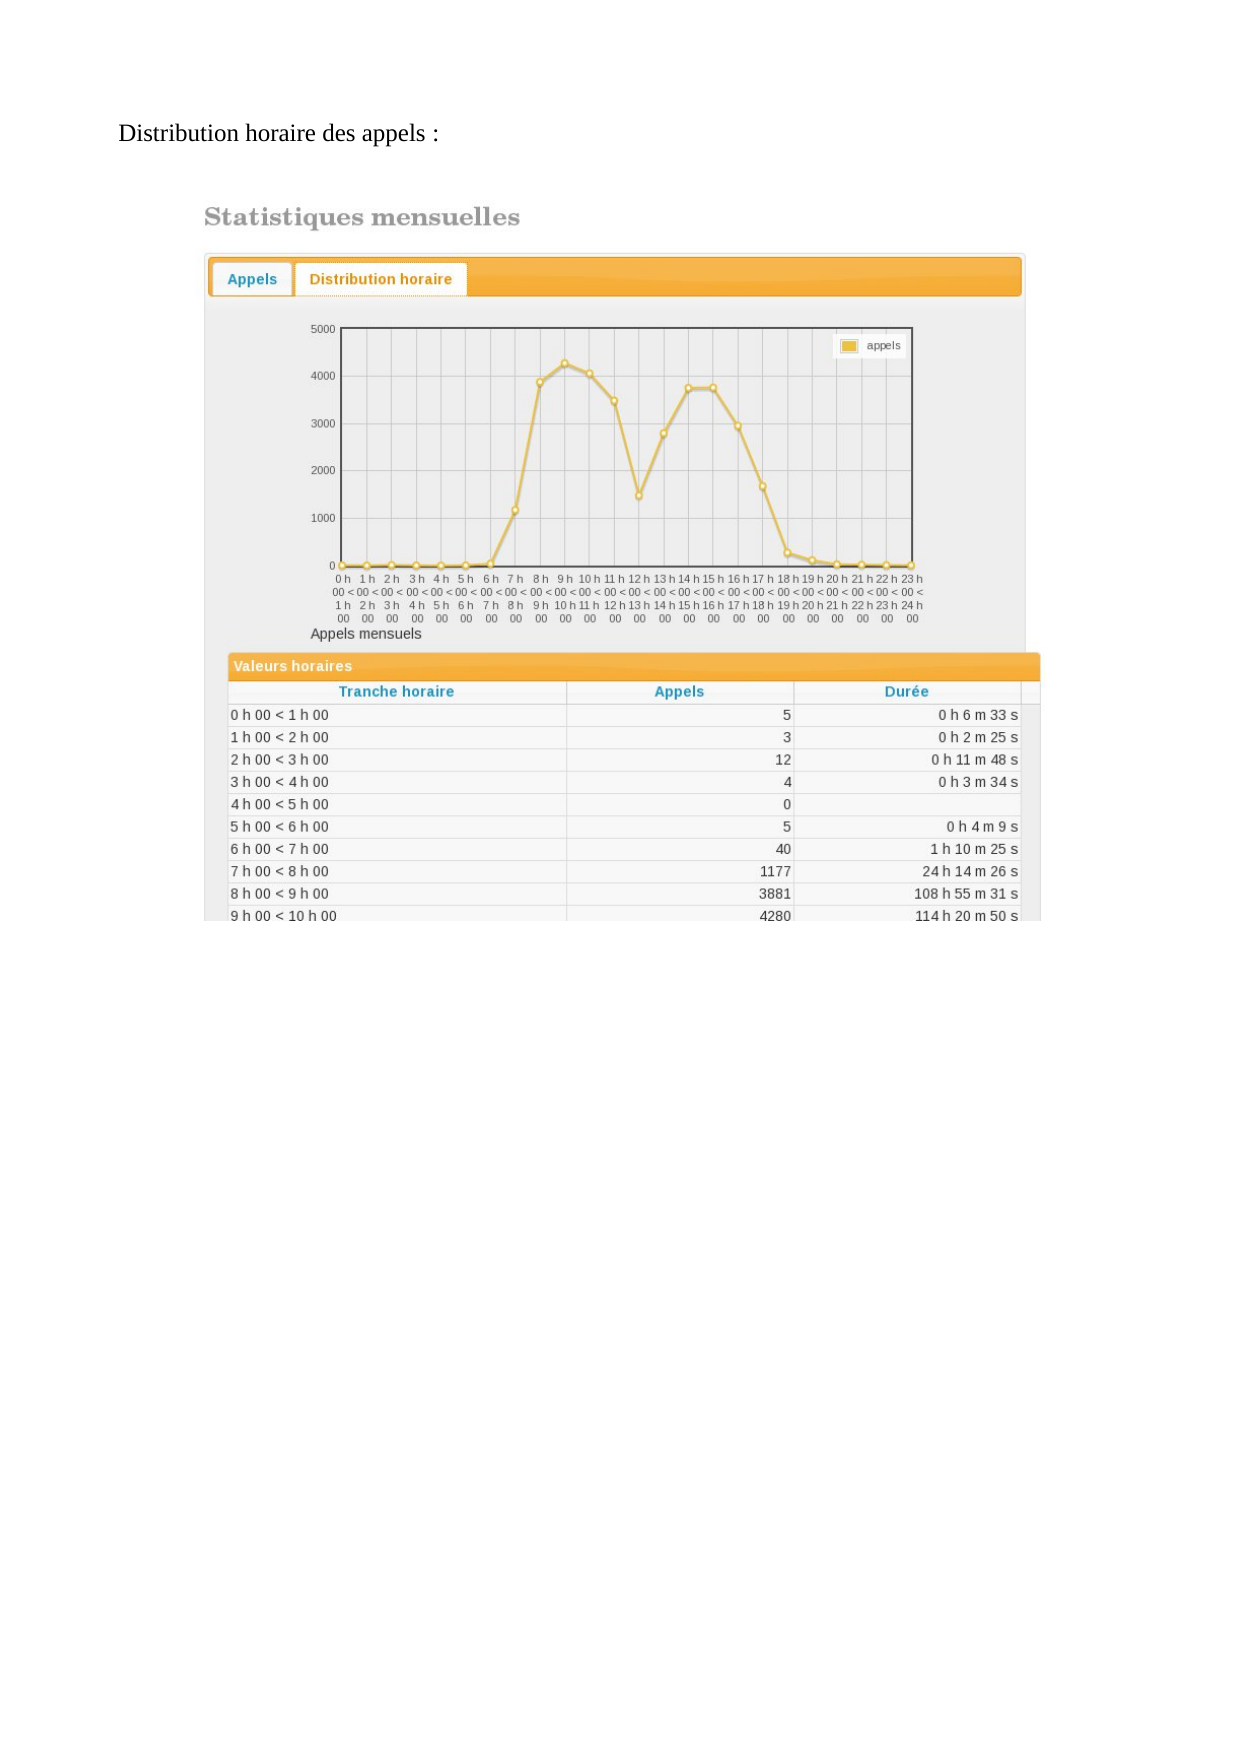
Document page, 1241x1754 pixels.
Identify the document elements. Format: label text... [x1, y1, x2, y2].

picture [195, 200, 1045, 921]
text Distribution horaire des appels : [118, 118, 1122, 147]
